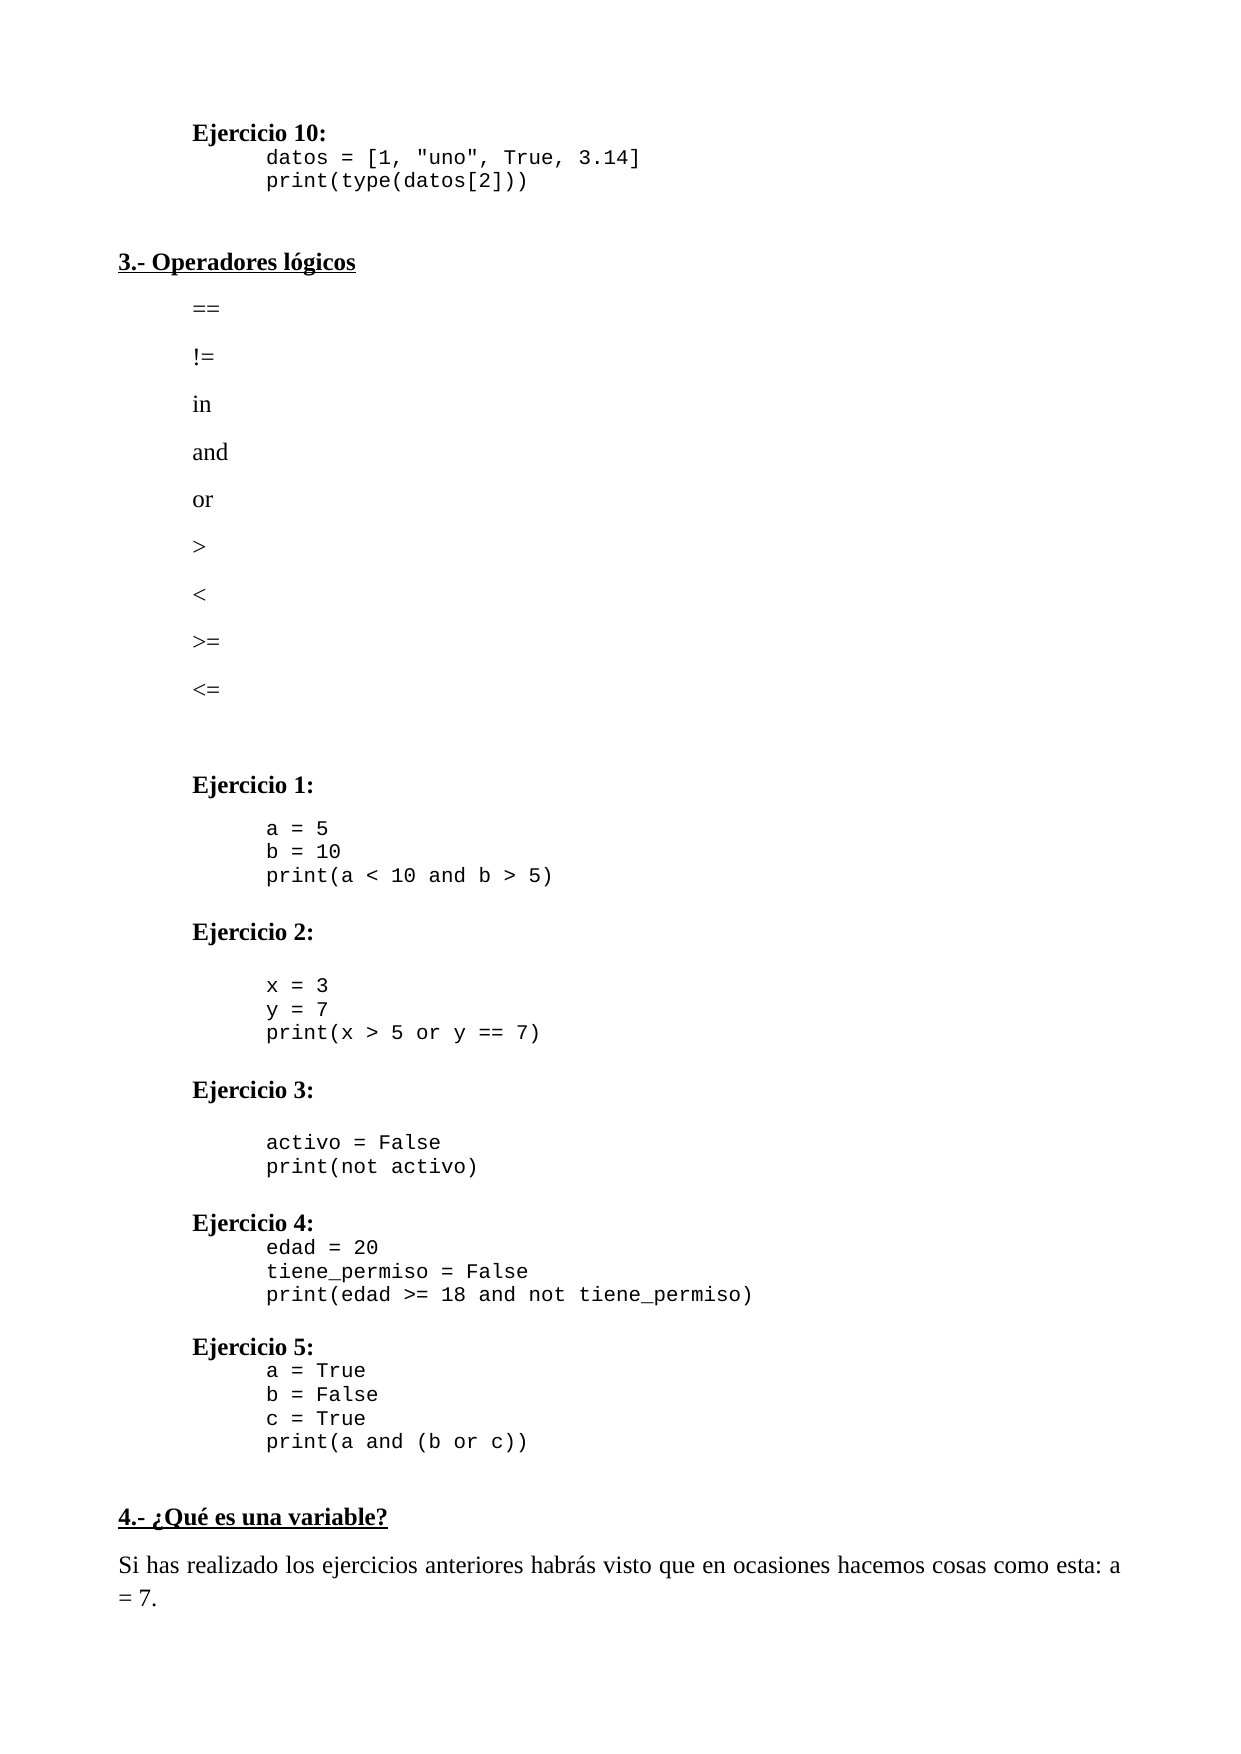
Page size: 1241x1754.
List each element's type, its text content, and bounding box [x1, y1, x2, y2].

text Ejercicio 5: [192, 1332, 1122, 1360]
text > [118, 532, 1122, 561]
text a = True [266, 1360, 1122, 1384]
text in [118, 389, 1122, 418]
text print(not activo) [266, 1156, 1122, 1179]
text >= [118, 627, 1122, 656]
text datos = [1, "uno", True, 3.14] [266, 147, 1122, 171]
text or [118, 484, 1122, 513]
text x = 3 [266, 975, 1122, 999]
text b = False [266, 1384, 1122, 1408]
text Ejercicio 10: [192, 118, 1122, 147]
text print(x > 5 or y == 7) [266, 1022, 1122, 1046]
text < [118, 580, 1122, 608]
text y = 7 [266, 999, 1122, 1022]
text Ejercicio 4: [192, 1208, 1122, 1237]
text print(type(datos[2])) [266, 171, 1122, 194]
text c = True [266, 1408, 1122, 1431]
text print(a and (b or c)) [266, 1431, 1122, 1455]
text print(edad >= 18 and not tiene_permiso) [266, 1284, 1122, 1308]
text print(a < 10 and b > 5) [266, 865, 1122, 889]
text Si has realizado los ejercicios anteriores habrás visto que en ocasiones hacemos cosas como esta: a = 7. [118, 1550, 1122, 1612]
text != [118, 342, 1122, 371]
text <= [118, 675, 1122, 704]
text == [118, 294, 1122, 323]
text Ejercicio 2: [118, 917, 1122, 946]
text tiene_permiso = False [266, 1261, 1122, 1284]
text b = 10 [266, 841, 1122, 865]
text 3.- Operadores lógicos [118, 247, 1122, 275]
text activo = False [266, 1132, 1122, 1156]
text edad = 20 [266, 1237, 1122, 1261]
text and [118, 437, 1122, 466]
text 4.- ¿Qué es una variable? [118, 1502, 1122, 1531]
text Ejercicio 3: [192, 1075, 1122, 1103]
text a = 5 [266, 818, 1122, 841]
text Ejercicio 1: [192, 770, 1122, 799]
